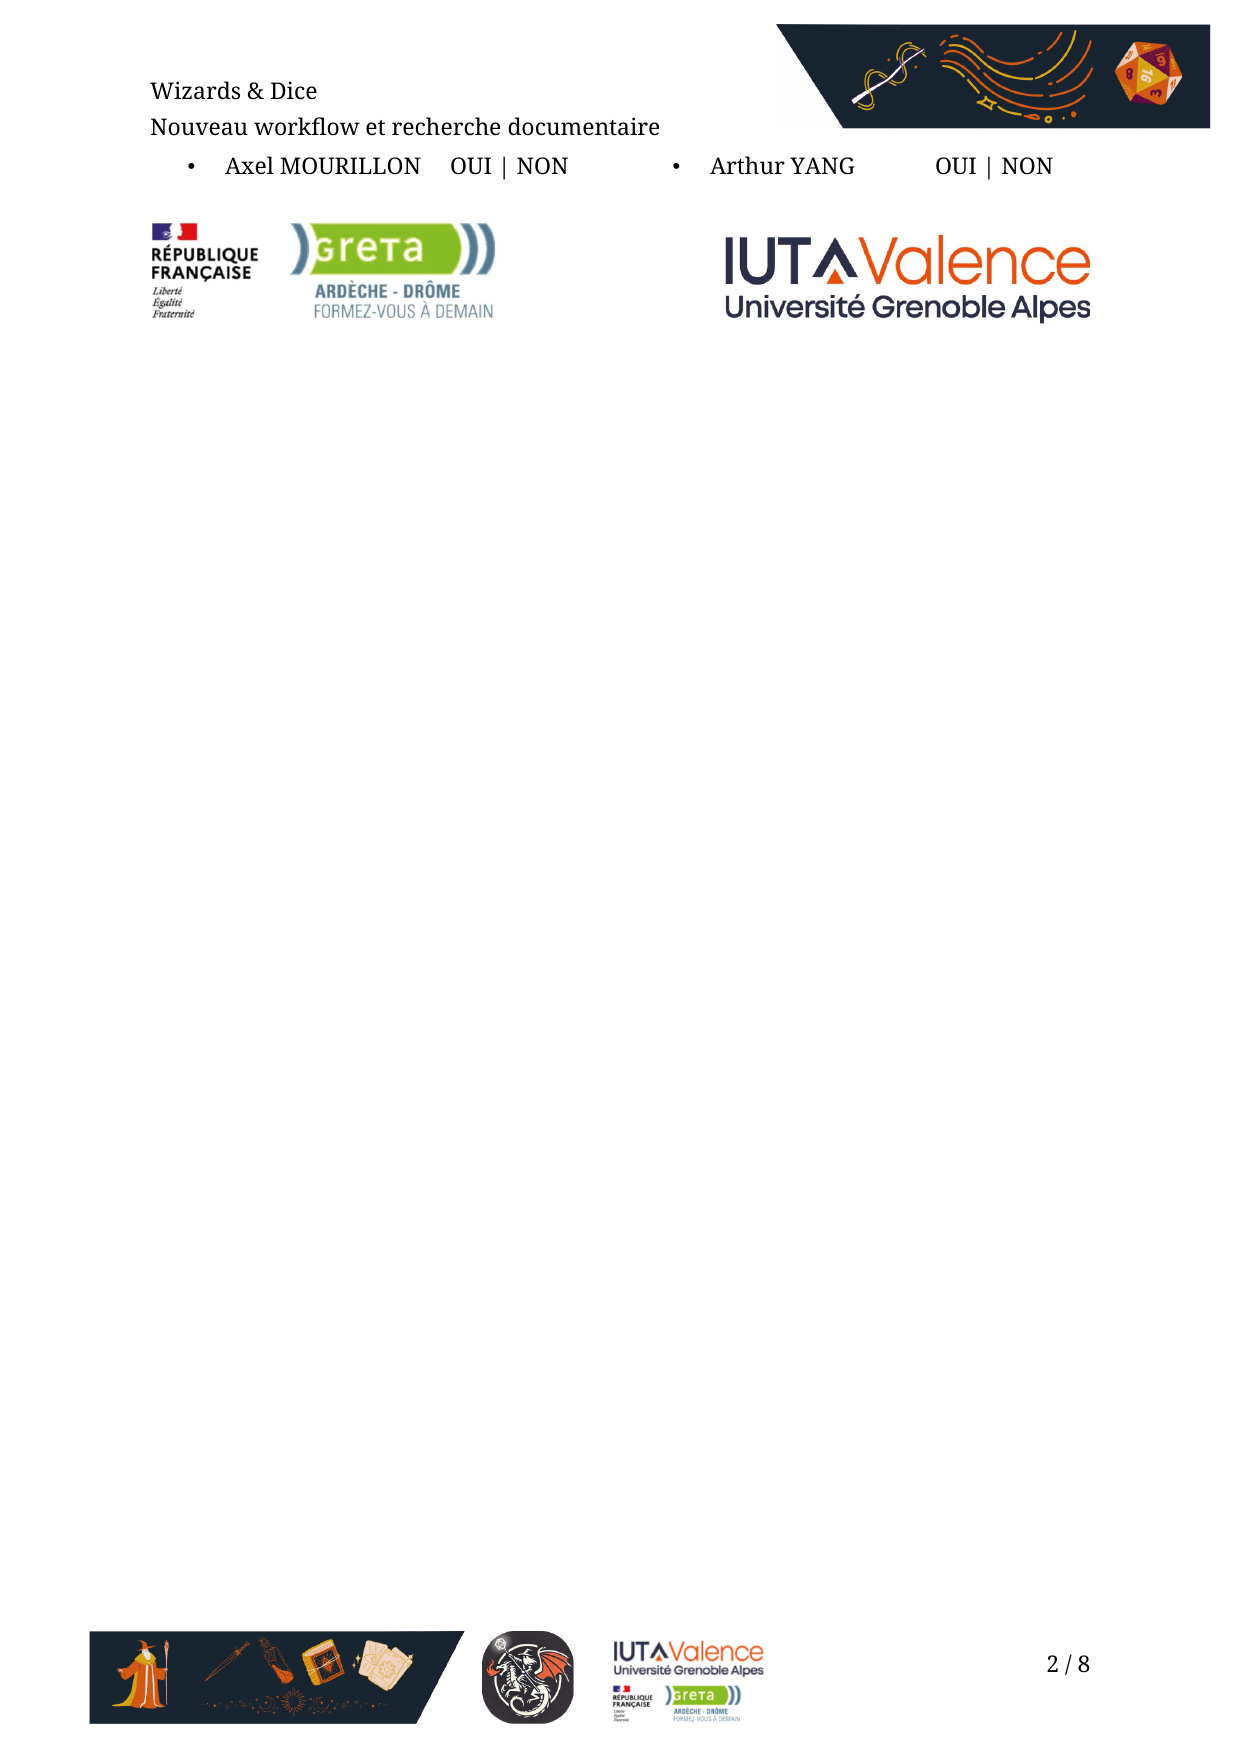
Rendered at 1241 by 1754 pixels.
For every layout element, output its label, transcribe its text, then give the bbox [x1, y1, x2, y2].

picture [81, 1620, 788, 1733]
picture [721, 232, 1091, 324]
picture [771, 21, 1218, 131]
list Arthur YANG OUI | NON [672, 150, 1090, 181]
list Axel MOURILLON OUI | NON [187, 150, 605, 181]
picture [150, 221, 498, 321]
